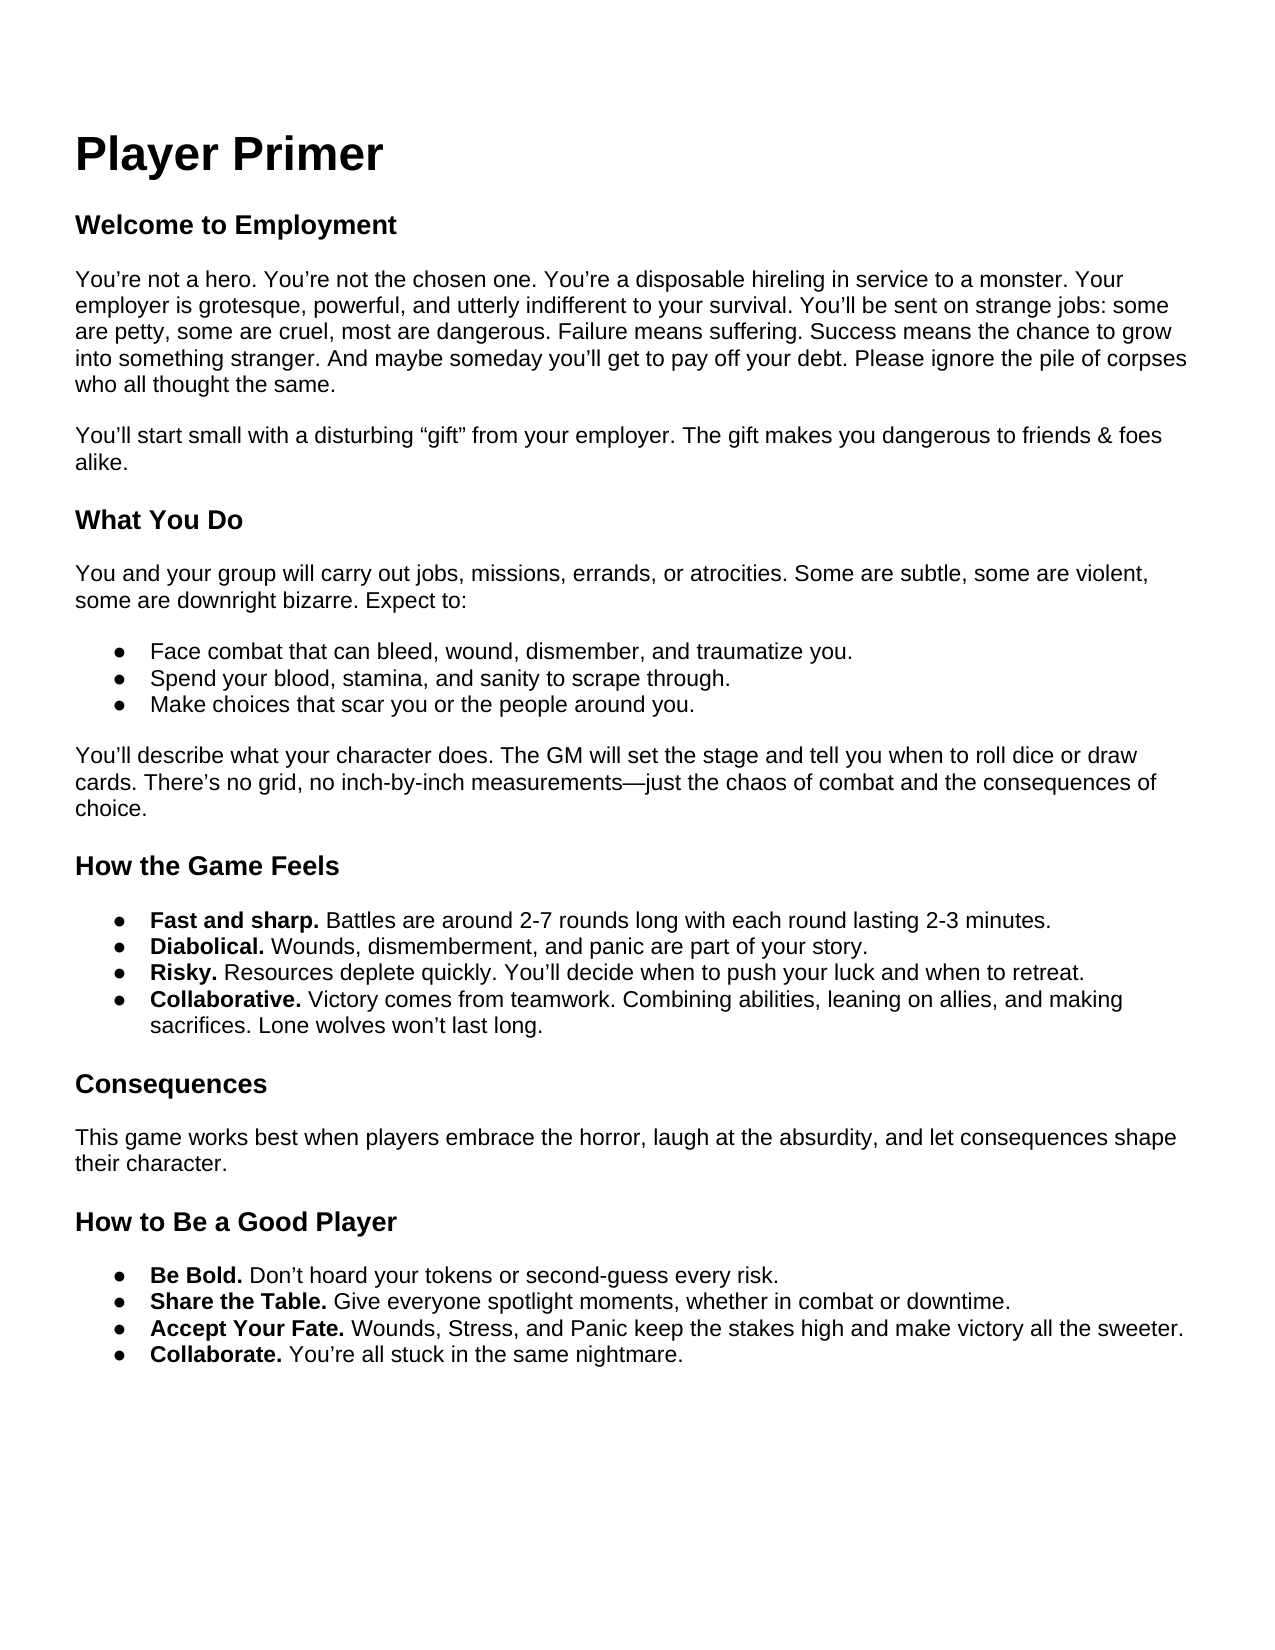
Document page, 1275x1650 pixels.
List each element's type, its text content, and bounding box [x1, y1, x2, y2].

text This game works best when players embrace the horror, laugh at the absurdity, and let consequences shape their character. [75, 1124, 1200, 1177]
list Be Bold. Don’t hoard your tokens or second-guess every risk. [112, 1262, 1200, 1288]
subtitle What You Do [75, 504, 1200, 535]
text You and your group will carry out jobs, missions, errands, or atrocities. Some are subtle, some are violent, some are downright bizarre. Expect to: [75, 560, 1200, 613]
text You’re not a hero. You’re not the chosen one. You’re a disposable hireling in service to a monster. Your employer is grotesque, powerful, and utterly indifferent to your survival. You’ll be sent on strange jobs: some are petty, some are cruel, most are dangerous. Failure means suffering. Success means the chance to grow into something stranger. And maybe someday you’ll get to pay off your debt. Please ignore the pile of corpses who all thought the same. [75, 266, 1200, 397]
list Collaborate. You’re all stuck in the same nightmare. [112, 1341, 1200, 1367]
list Collaborative. Victory comes from teamwork. Combining abilities, leaning on allies, and making sacrifices. Lone wolves won’t last long. [112, 986, 1200, 1038]
subtitle How the Game Feels [75, 850, 1200, 882]
text You’ll describe what your character does. The GM will set the stage and tell you when to roll dice or draw cards. There’s no grid, no inch-by-inch measurements—just the chaos of combat and the consequences of choice. [75, 742, 1200, 821]
subtitle Welcome to Employment [75, 209, 1200, 241]
list Diabolical. Wounds, dismemberment, and panic are part of your story. [112, 933, 1200, 959]
list Share the Table. Give everyone spotlight moments, whether in combat or downtime. [112, 1288, 1200, 1315]
list Risky. Resources deplete quickly. You’ll decide when to push your luck and when to retreat. [112, 959, 1200, 986]
list Fast and sharp. Battles are around 2-7 rounds long with each round lasting 2-3 minutes. [112, 907, 1200, 933]
subtitle How to Be a Good Player [75, 1206, 1200, 1237]
subtitle Consequences [75, 1068, 1200, 1099]
text You’ll start small with a disturbing “gift” from your employer. The gift makes you dangerous to friends & foes alike. [75, 422, 1200, 475]
list Spend your blood, stamina, and sanity to scrape through. [112, 664, 1200, 691]
list Make choices that scar you or the people around you. [112, 691, 1200, 717]
list Face combat that can bleed, wound, dismember, and traumatize you. [112, 638, 1200, 664]
list Accept Your Fate. Wounds, Stress, and Panic keep the stakes high and make victory all the sweeter. [112, 1315, 1200, 1341]
subtitle Player Primer [75, 125, 1200, 180]
